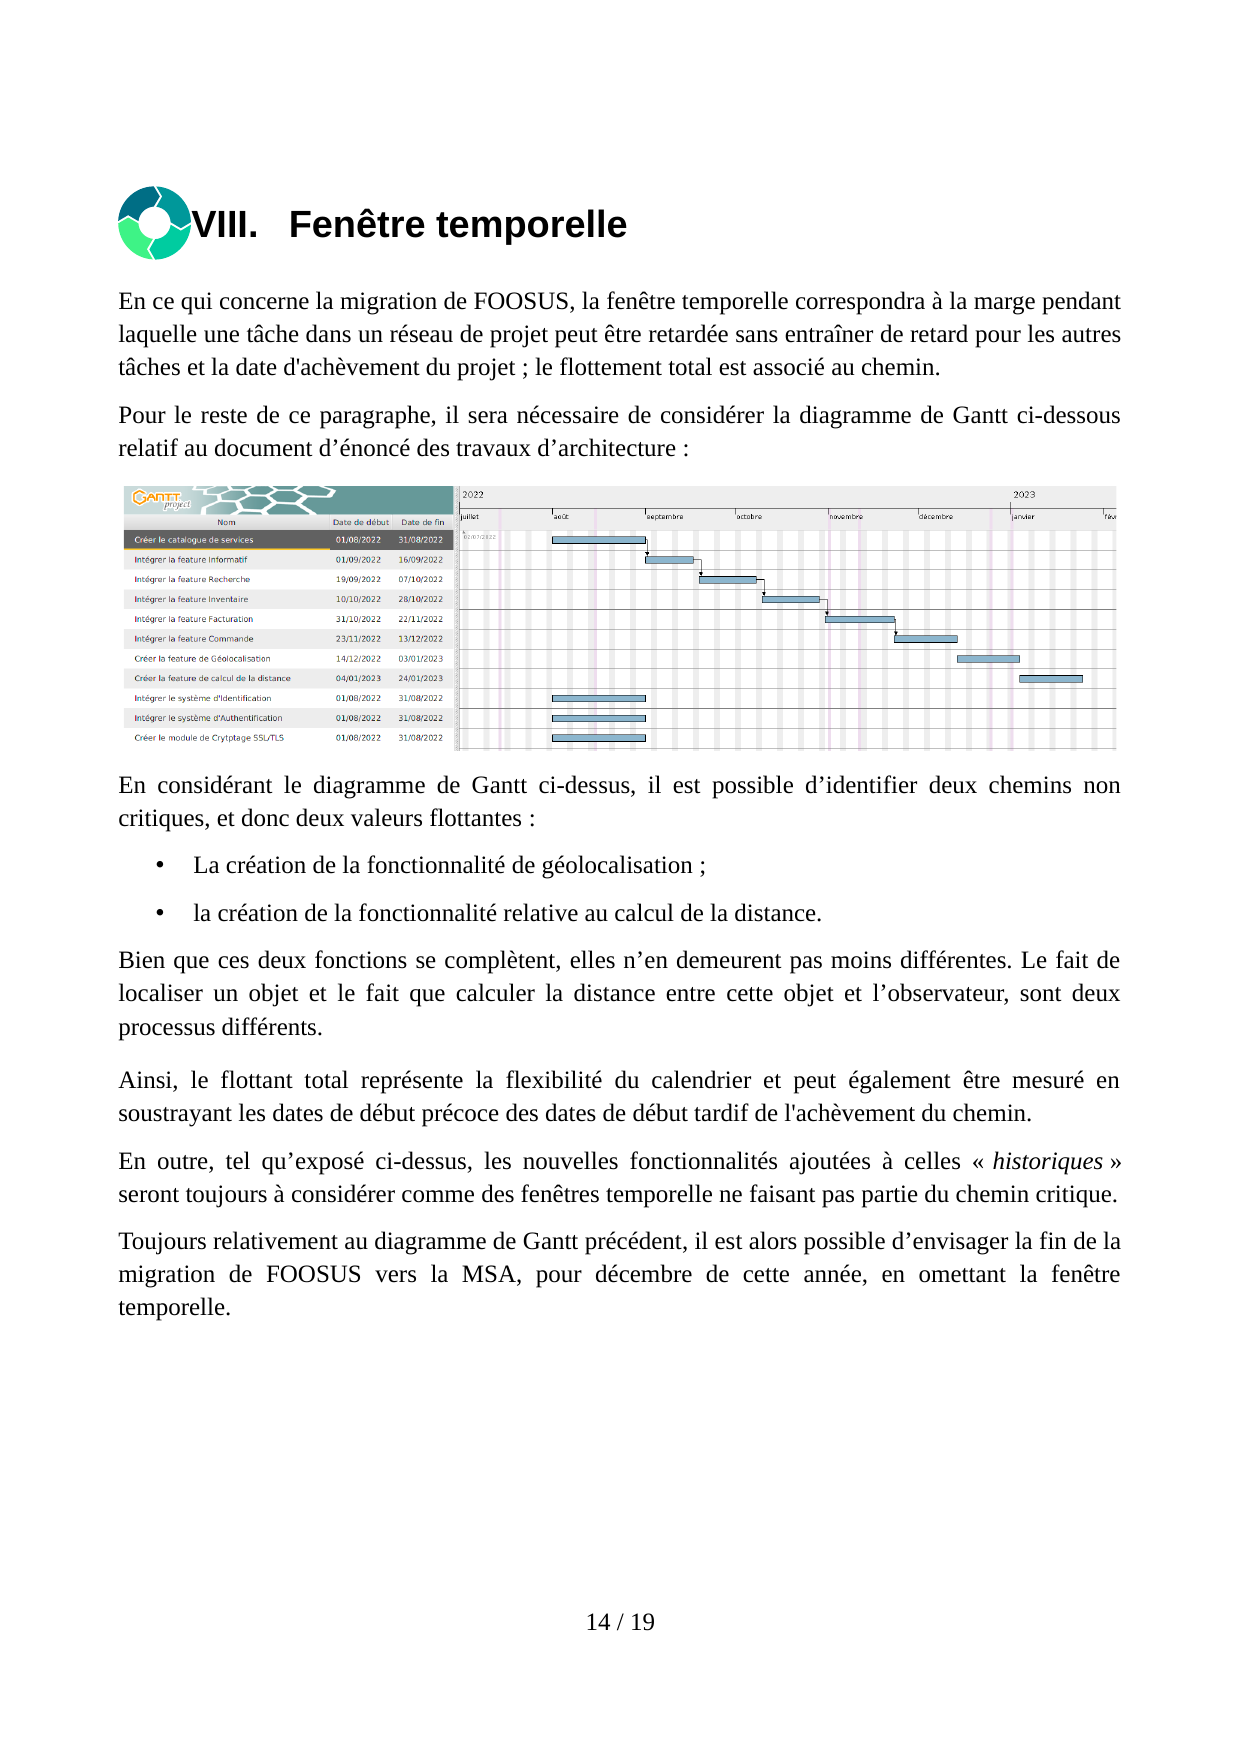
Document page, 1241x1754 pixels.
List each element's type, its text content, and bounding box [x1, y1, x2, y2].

picture [123, 486, 1117, 751]
text Ainsi, le flottant total représente la flexibilité du calendrier et peut également être mesuré en soustrayant les dates de début précoce des dates de début tardif de l'achèvement du chemin. [118, 1065, 1122, 1127]
text Toujours relativement au diagramme de Gantt précédent, il est alors possible d’envisager la fin de la migration de FOOSUS vers la MSA, pour décembre de cette année, en omettant la fenêtre temporelle. [118, 1226, 1122, 1321]
text Pour le reste de ce paragraphe, il sera nécessaire de considérer la diagramme de Gantt ci-dessous relatif au document d’énoncé des travaux d’architecture : [118, 400, 1122, 462]
text En outre, tel qu’exposé ci-dessus, les nouvelles fonctionnalités ajoutées à celles « historiques » seront toujours à considérer comme des fenêtres temporelle ne faisant pas partie du chemin critique. [118, 1146, 1122, 1207]
subtitle Fenêtre temporelle [172, 201, 1122, 245]
subtitle [135, 202, 171, 245]
list la création de la fonctionnalité relative au calcul de la distance. [156, 898, 1122, 927]
text En ce qui concerne la migration de FOOSUS, la fenêtre temporelle correspondra à la marge pendant laquelle une tâche dans un réseau de projet peut être retardée sans entraîner de retard pour les autres tâches et la date d'achèvement du projet ; le flottement total est associé au chemin. [118, 286, 1122, 381]
list La création de la fonctionnalité de géolocalisation ; [156, 850, 1122, 879]
text En considérant le diagramme de Gantt ci-dessus, il est possible d’identifier deux chemins non critiques, et donc deux valeurs flottantes : [118, 770, 1122, 831]
text Bien que ces deux fonctions se complètent, elles n’en demeurent pas moins différentes. Le fait de localiser un objet et le fait que calculer la distance entre cette objet et l’observateur, sont deux processus différents. [118, 946, 1122, 1040]
